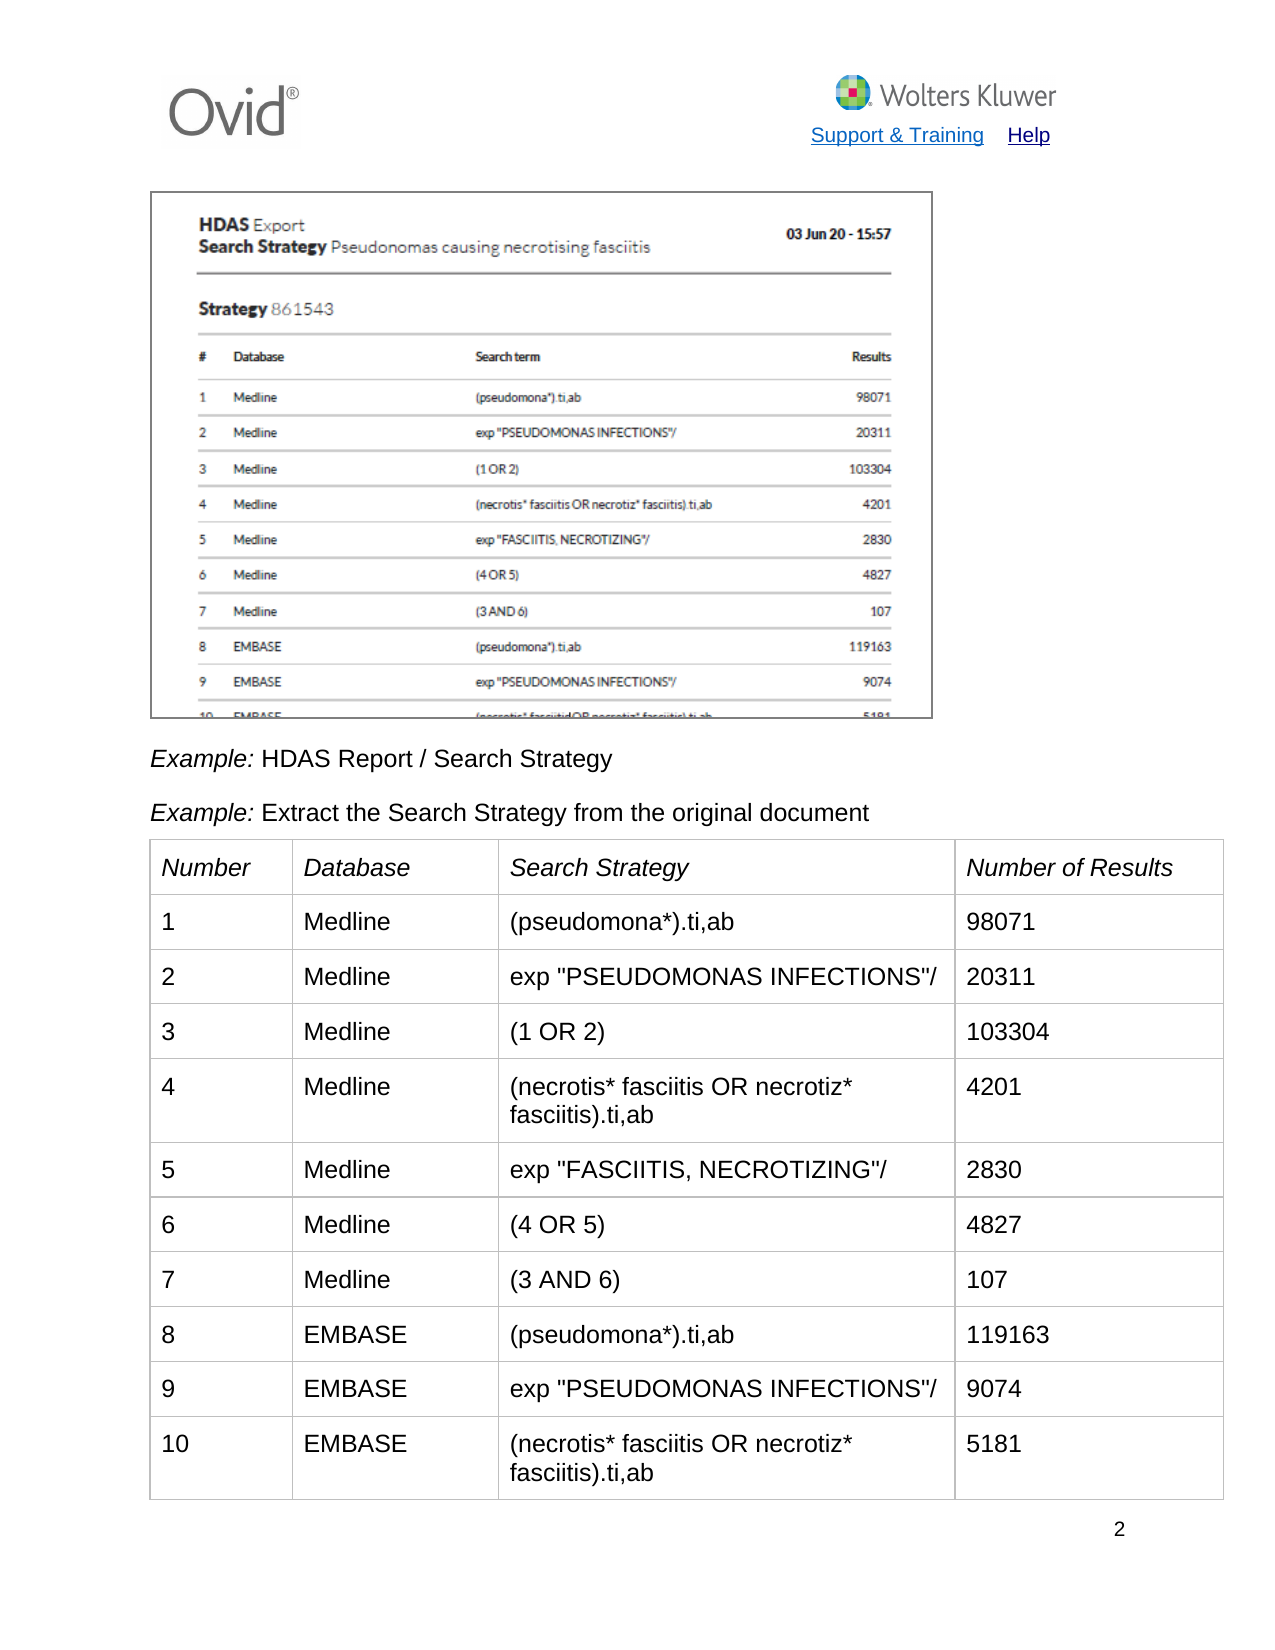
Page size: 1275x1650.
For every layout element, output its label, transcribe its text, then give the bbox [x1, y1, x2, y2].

table_cell 3 [151, 1004, 292, 1058]
table_cell Medline [293, 1059, 498, 1142]
table_cell Medline [293, 950, 498, 1003]
table_cell exp "FASCIITIS, NECROTIZING"/ [499, 1143, 954, 1196]
table_cell (4 OR 5) [499, 1198, 954, 1251]
table_cell Medline [293, 1198, 498, 1251]
table_cell 9074 [956, 1362, 1223, 1416]
table_cell (3 AND 6) [499, 1252, 954, 1306]
table_cell 119163 [956, 1307, 1223, 1361]
table_cell EMBASE [293, 1362, 498, 1416]
table_cell 8 [151, 1307, 292, 1361]
text Example: Extract the Search Strategy from the original document [150, 798, 1125, 826]
table_cell Medline [293, 1143, 498, 1196]
table_cell (necrotis* fasciitis OR necrotiz* fasciitis).ti,ab [499, 1059, 954, 1142]
table_cell 98071 [956, 895, 1223, 948]
table_header Number of Results [956, 840, 1223, 894]
table_cell 103304 [956, 1004, 1223, 1058]
table_cell 9 [151, 1362, 292, 1416]
table_cell 5 [151, 1143, 292, 1196]
table_cell exp "PSEUDOMONAS INFECTIONS"/ [499, 950, 954, 1003]
table_cell 7 [151, 1252, 292, 1306]
table_cell (pseudomona*).ti,ab [499, 895, 954, 948]
table_header Search Strategy [499, 840, 954, 894]
table_cell 4 [151, 1059, 292, 1142]
table_cell EMBASE [293, 1307, 498, 1361]
table_cell 1 [151, 895, 292, 948]
table_cell 2 [151, 950, 292, 1003]
table_cell 107 [956, 1252, 1223, 1306]
table_cell 10 [151, 1417, 292, 1499]
table_header Database [293, 840, 498, 894]
table_header Number [151, 840, 292, 894]
text Example: HDAS Report / Search Strategy [150, 744, 1125, 773]
table_cell (pseudomona*).ti,ab [499, 1307, 954, 1361]
table_cell (necrotis* fasciitis OR necrotiz* fasciitis).ti,ab [499, 1417, 954, 1499]
table_cell Medline [293, 1004, 498, 1058]
table_cell 20311 [956, 950, 1223, 1003]
table_cell EMBASE [293, 1417, 498, 1499]
table_cell 6 [151, 1198, 292, 1251]
table_cell 4201 [956, 1059, 1223, 1142]
table_cell 2830 [956, 1143, 1223, 1196]
table_cell 5181 [956, 1417, 1223, 1499]
table_cell Medline [293, 895, 498, 948]
table_cell 4827 [956, 1198, 1223, 1251]
table_cell (1 OR 2) [499, 1004, 954, 1058]
table_cell Medline [293, 1252, 498, 1306]
table_cell exp "PSEUDOMONAS INFECTIONS"/ [499, 1362, 954, 1416]
